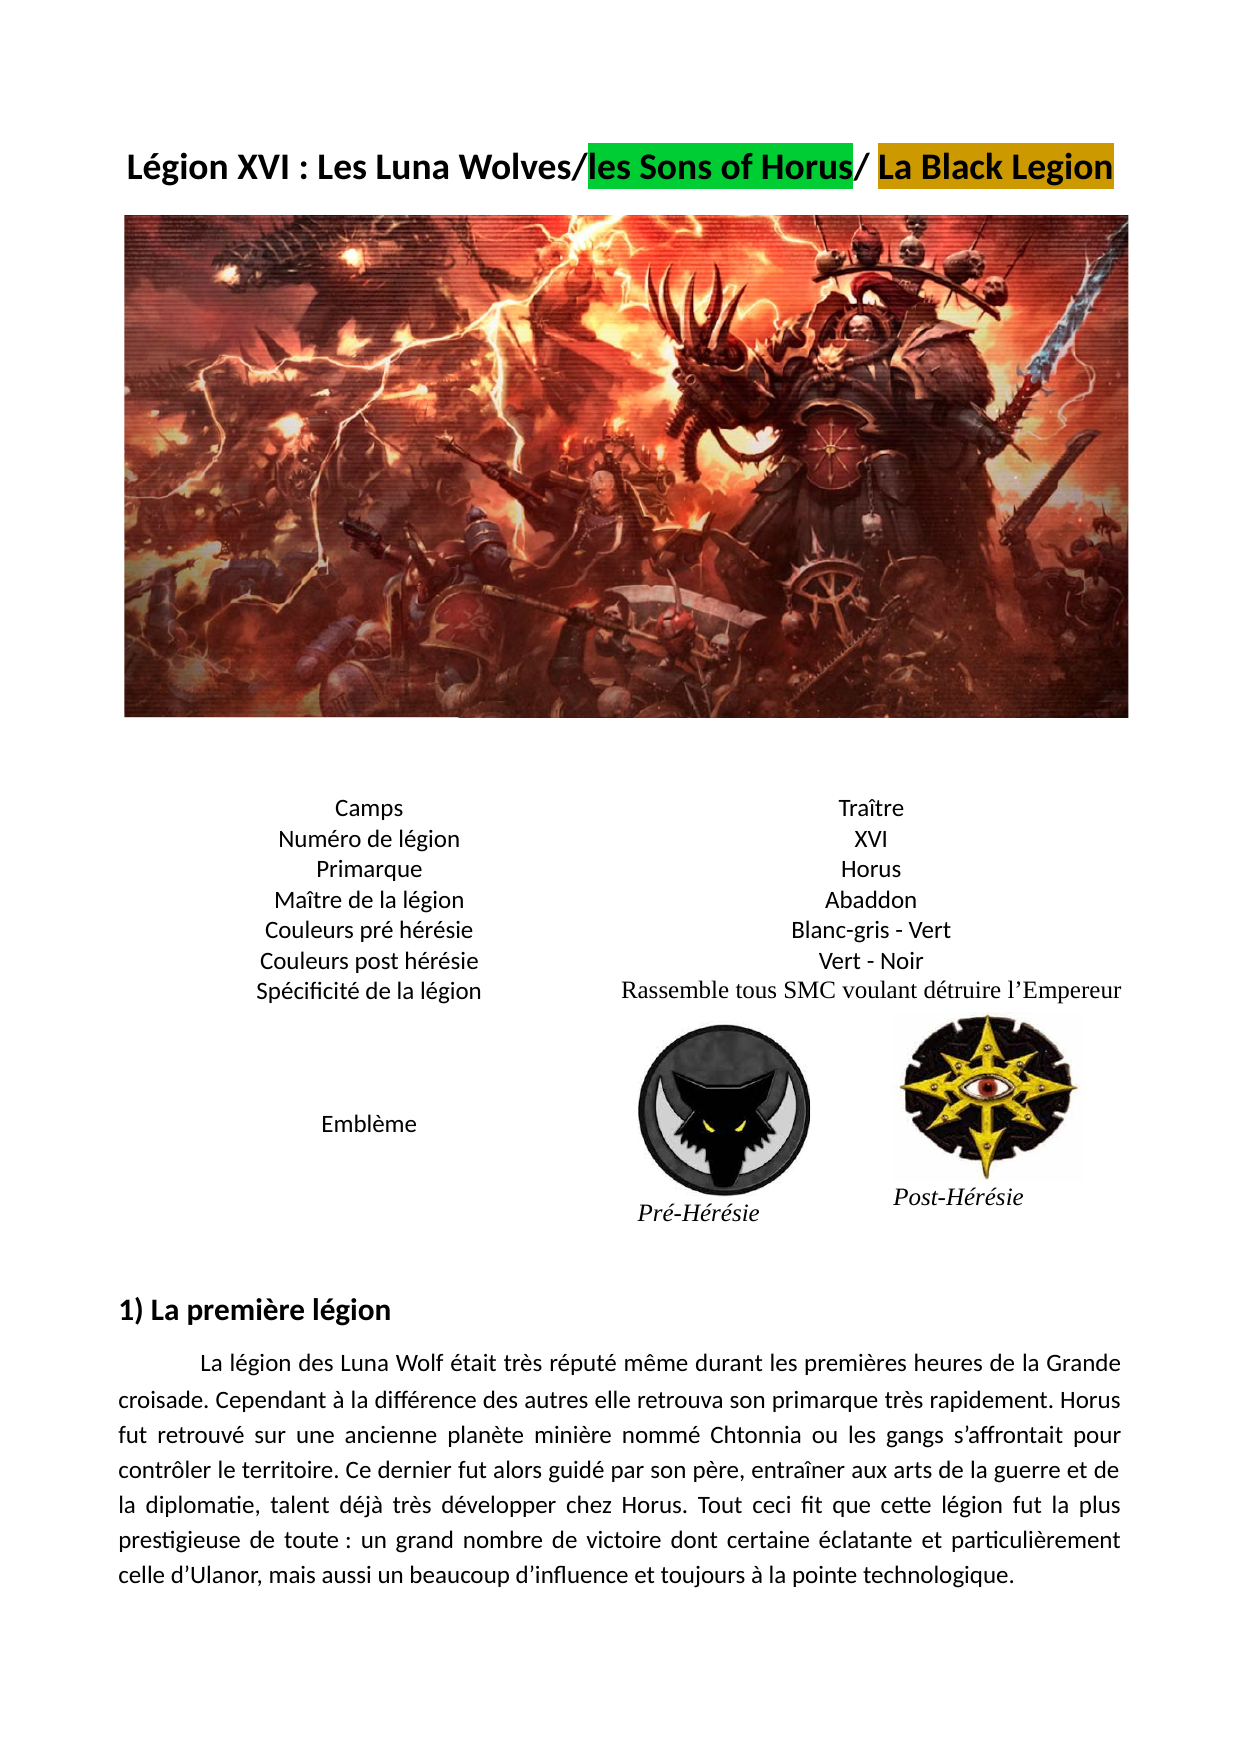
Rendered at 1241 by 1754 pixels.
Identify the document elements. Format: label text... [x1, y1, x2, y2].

table_cell XVI [620, 823, 1122, 853]
subtitle Légion XVI : Les Luna Wolves/les Sons of Horus/ La Black Legion [118, 143, 1122, 189]
table_cell Emblème [118, 1006, 620, 1241]
table_cell Horus [620, 853, 1122, 884]
text La légion des Luna Wolf était très réputé même durant les premières heures de la Grande croisade. Cependant à la différence des autres elle retrouva son primarque très rapidement. Horus fut retrouvé sur une ancienne planète minière nommé Chtonnia ou les gangs s’affrontait pour contrôler le territoire. Ce dernier fut alors guidé par son père, entraîner aux arts de la guerre et de la diplomatie, talent déjà très développer chez Horus. Tout ceci fit que cette légion fut la plus prestigieuse de toute : un grand nombre de victoire dont certaine éclatante et particulièrement celle d’Ulanor, mais aussi un beaucoup d’influence et toujours à la pointe technologique. [118, 1341, 1122, 1589]
table_cell Maître de la légion [118, 884, 620, 914]
table_cell Rassemble tous SMC voulant détruire l’Empereur [620, 975, 1122, 1006]
picture [637, 1021, 811, 1198]
table_cell Primarque [118, 853, 620, 884]
picture [893, 1012, 1084, 1182]
table_cell [620, 1006, 1122, 1241]
table_cell Blanc-gris - Vert [620, 914, 1122, 945]
table_cell Abaddon [620, 884, 1122, 914]
table_cell Couleurs post hérésie [118, 945, 620, 975]
table_cell Couleurs pré hérésie [118, 914, 620, 945]
table_header Camps [118, 792, 620, 823]
table_cell Vert - Noir [620, 945, 1122, 975]
table_cell Numéro de légion [118, 823, 620, 853]
picture [124, 215, 1129, 718]
subtitle 1) La première légion [118, 1291, 1122, 1329]
table_cell Spécificité de la légion [118, 975, 620, 1006]
table_header Traître [620, 792, 1122, 823]
